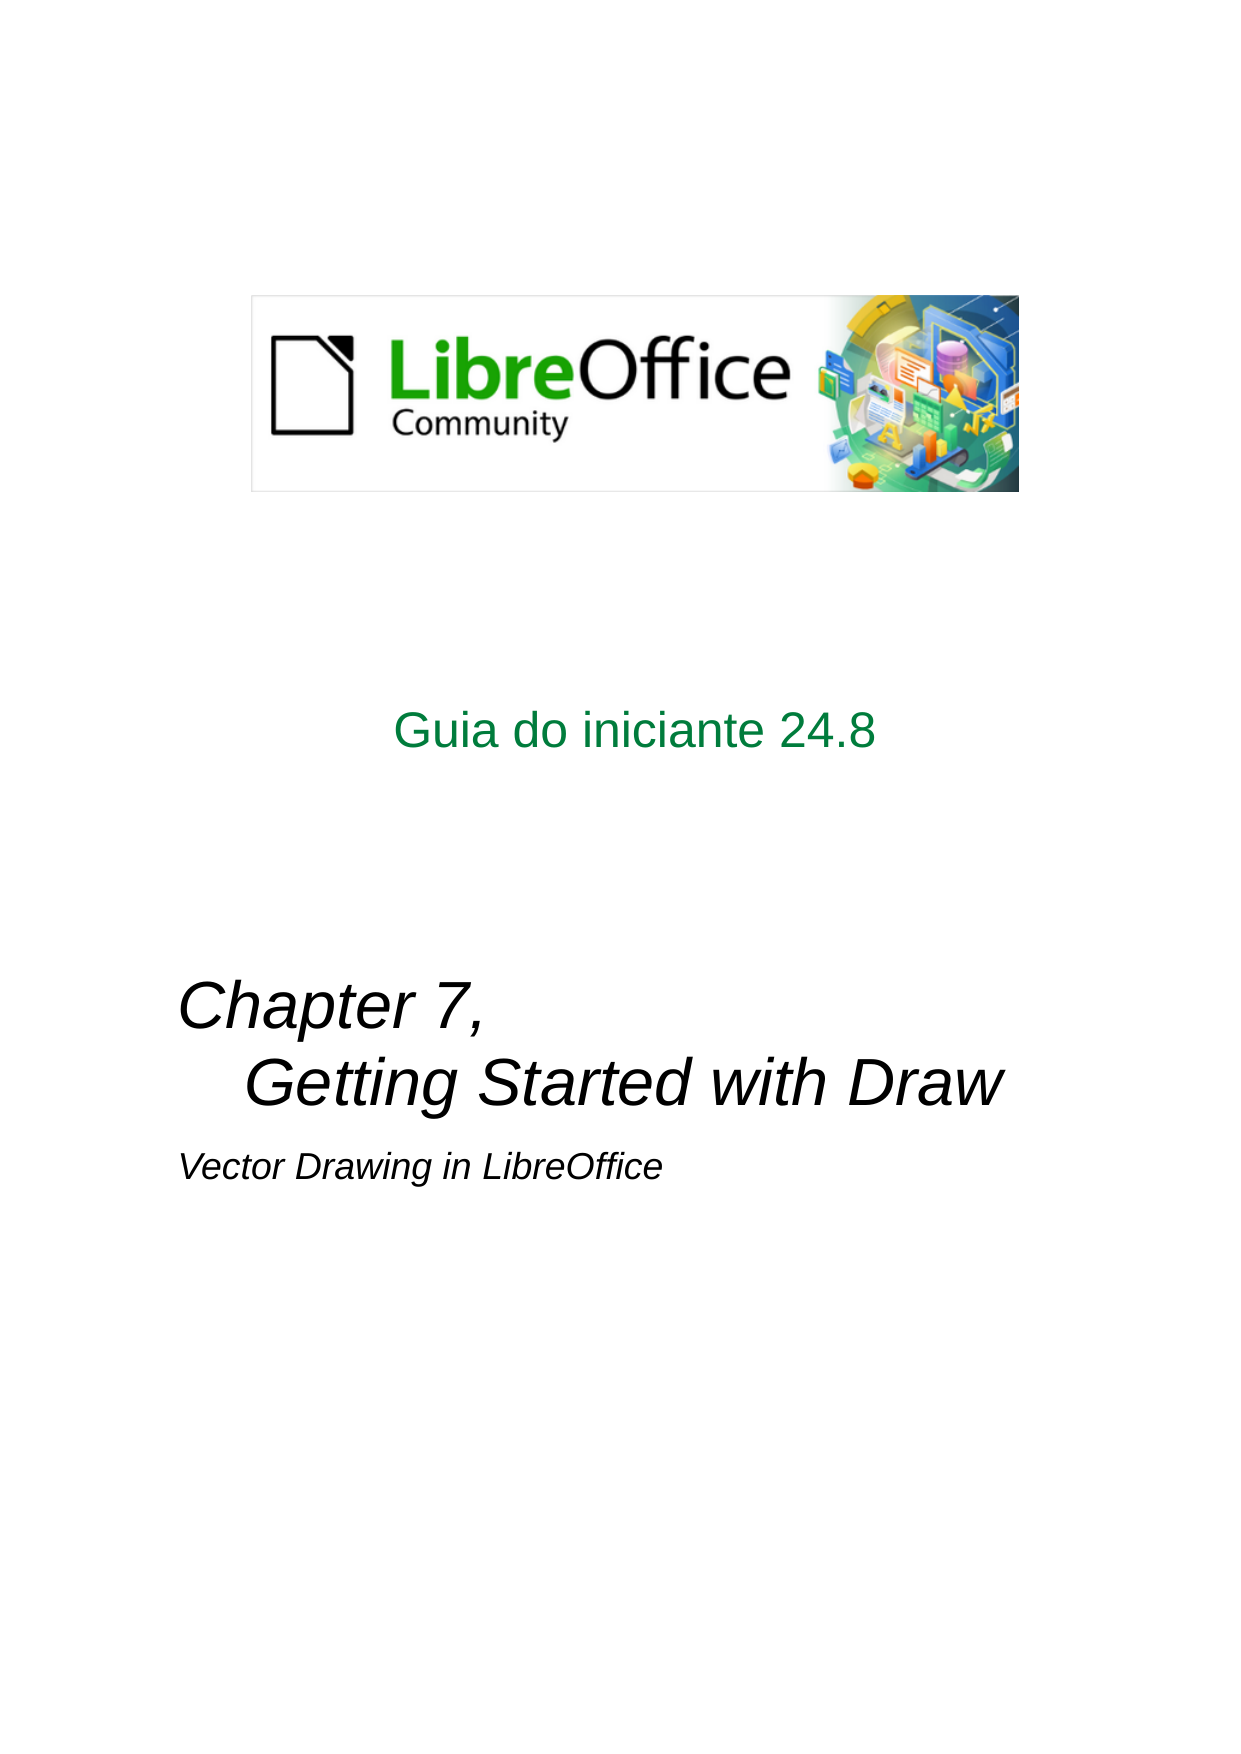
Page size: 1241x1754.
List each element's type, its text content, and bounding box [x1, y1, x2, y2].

picture [251, 295, 1019, 492]
title Chapter 7, Getting Started with Draw [177, 966, 1093, 1119]
subtitle Vector Drawing in LibreOffice [177, 1144, 1093, 1187]
text Guia do iniciante 24.8 [177, 700, 1093, 758]
